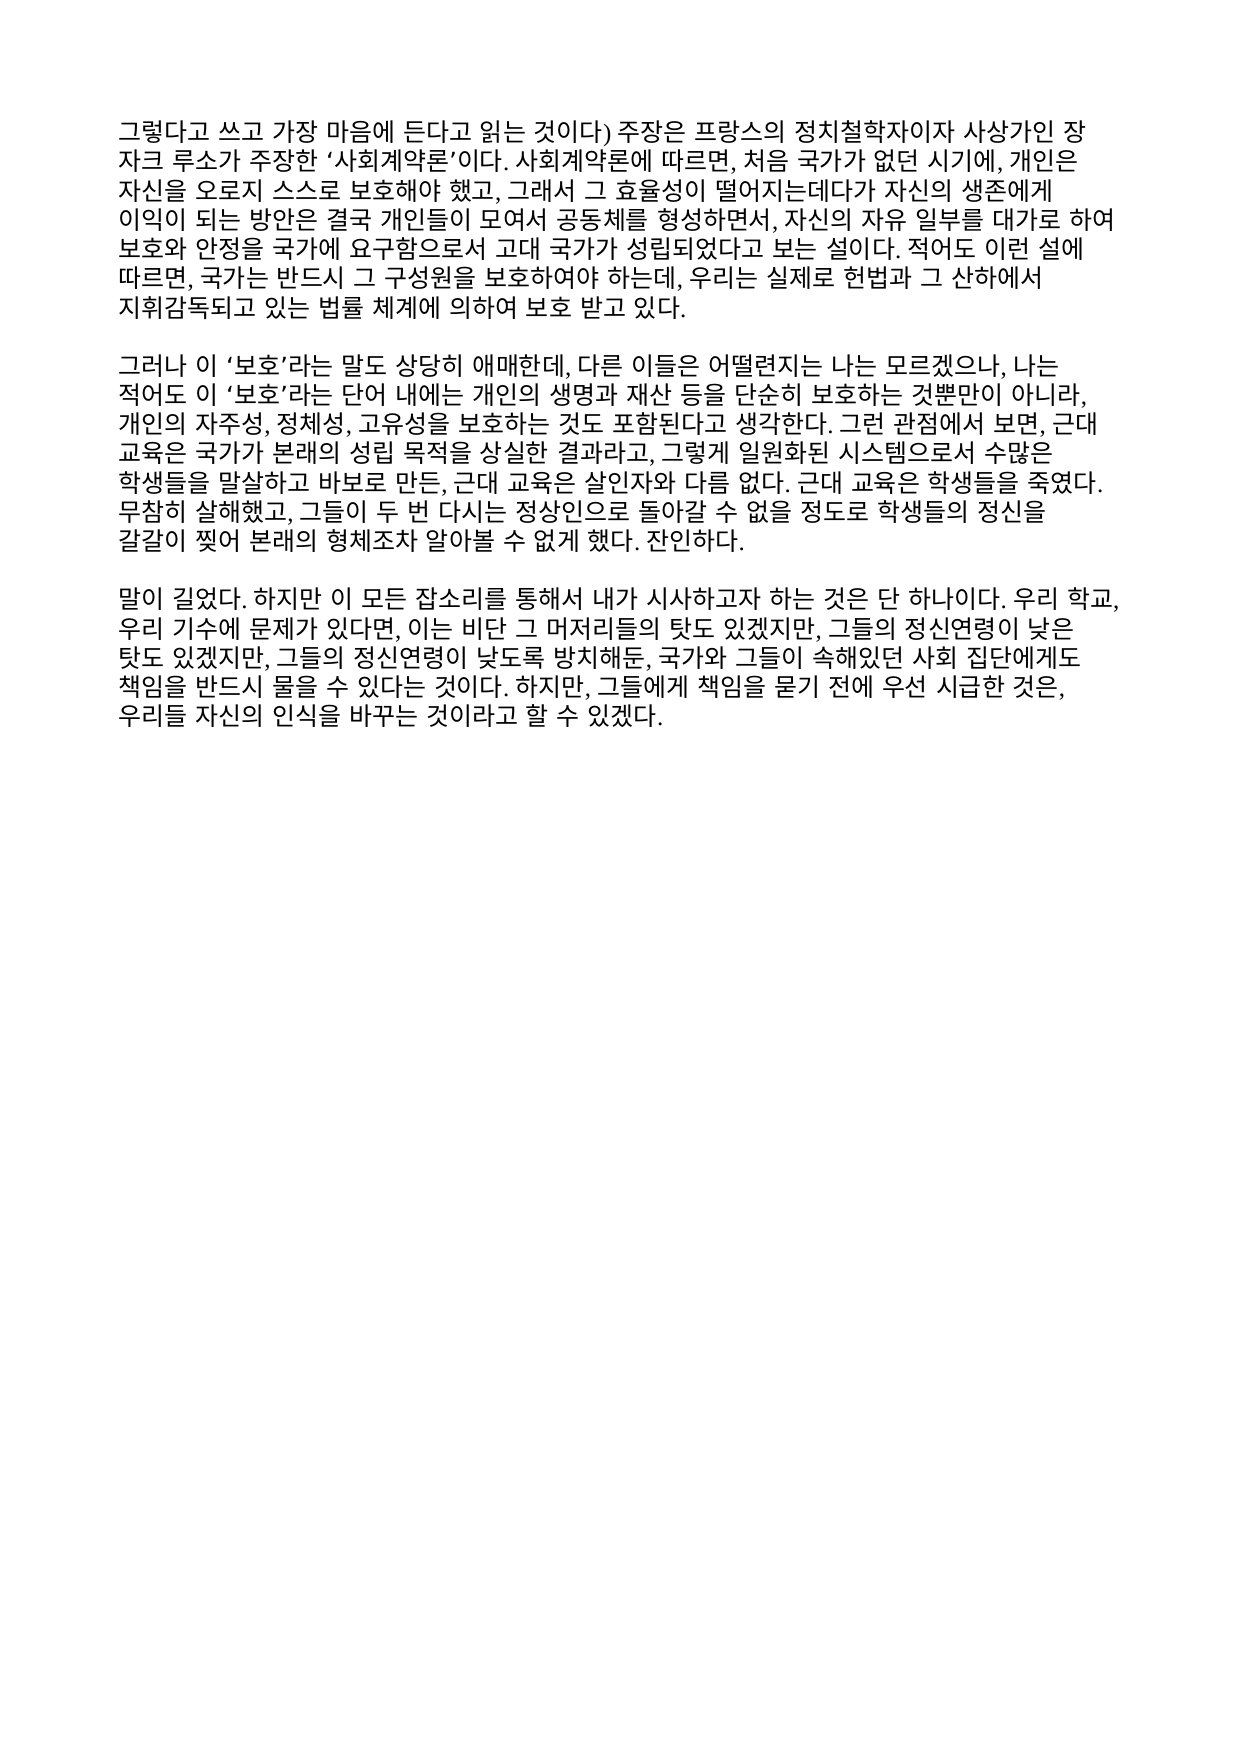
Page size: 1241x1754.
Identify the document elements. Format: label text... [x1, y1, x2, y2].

text 그렇다고 쓰고 가장 마음에 든다고 읽는 것이다) 주장은 프랑스의 정치철학자이자 사상가인 장 자크 루소가 주장한 ‘사회계약론’이다. 사회계약론에 따르면, 처음 국가가 없던 시기에, 개인은 자신을 오로지 스스로 보호해야 했고, 그래서 그 효율성이 떨어지는데다가 자신의 생존에게 이익이 되는 방안은 결국 개인들이 모여서 공동체를 형성하면서, 자신의 자유 일부를 대가로 하여 보호와 안정을 국가에 요구함으로서 고대 국가가 성립되었다고 보는 설이다. 적어도 이런 설에 따르면, 국가는 반드시 그 구성원을 보호하여야 하는데, 우리는 실제로 헌법과 그 산하에서 지휘감독되고 있는 법률 체계에 의하여 보호 받고 있다. [118, 118, 1122, 323]
text 그러나 이 ‘보호’라는 말도 상당히 애매한데, 다른 이들은 어떨련지는 나는 모르겠으나, 나는 적어도 이 ‘보호’라는 단어 내에는 개인의 생명과 재산 등을 단순히 보호하는 것뿐만이 아니라, 개인의 자주성, 정체성, 고유성을 보호하는 것도 포함된다고 생각한다. 그런 관점에서 보면, 근대 교육은 국가가 본래의 성립 목적을 상실한 결과라고, 그렇게 일원화된 시스템으로서 수많은 학생들을 말살하고 바보로 만든, 근대 교육은 살인자와 다름 없다. 근대 교육은 학생들을 죽였다. 무참히 살해했고, 그들이 두 번 다시는 정상인으로 돌아갈 수 없을 정도로 학생들의 정신을 갈갈이 찢어 본래의 형체조차 알아볼 수 없게 했다. 잔인하다. [118, 352, 1122, 557]
text 말이 길었다. 하지만 이 모든 잡소리를 통해서 내가 시사하고자 하는 것은 단 하나이다. 우리 학교, 우리 기수에 문제가 있다면, 이는 비단 그 머저리들의 탓도 있겠지만, 그들의 정신연령이 낮은 탓도 있겠지만, 그들의 정신연령이 낮도록 방치해둔, 국가와 그들이 속해있던 사회 집단에게도 책임을 반드시 물을 수 있다는 것이다. 하지만, 그들에게 책임을 묻기 전에 우선 시급한 것은, 우리들 자신의 인식을 바꾸는 것이라고 할 수 있겠다. [118, 585, 1122, 732]
